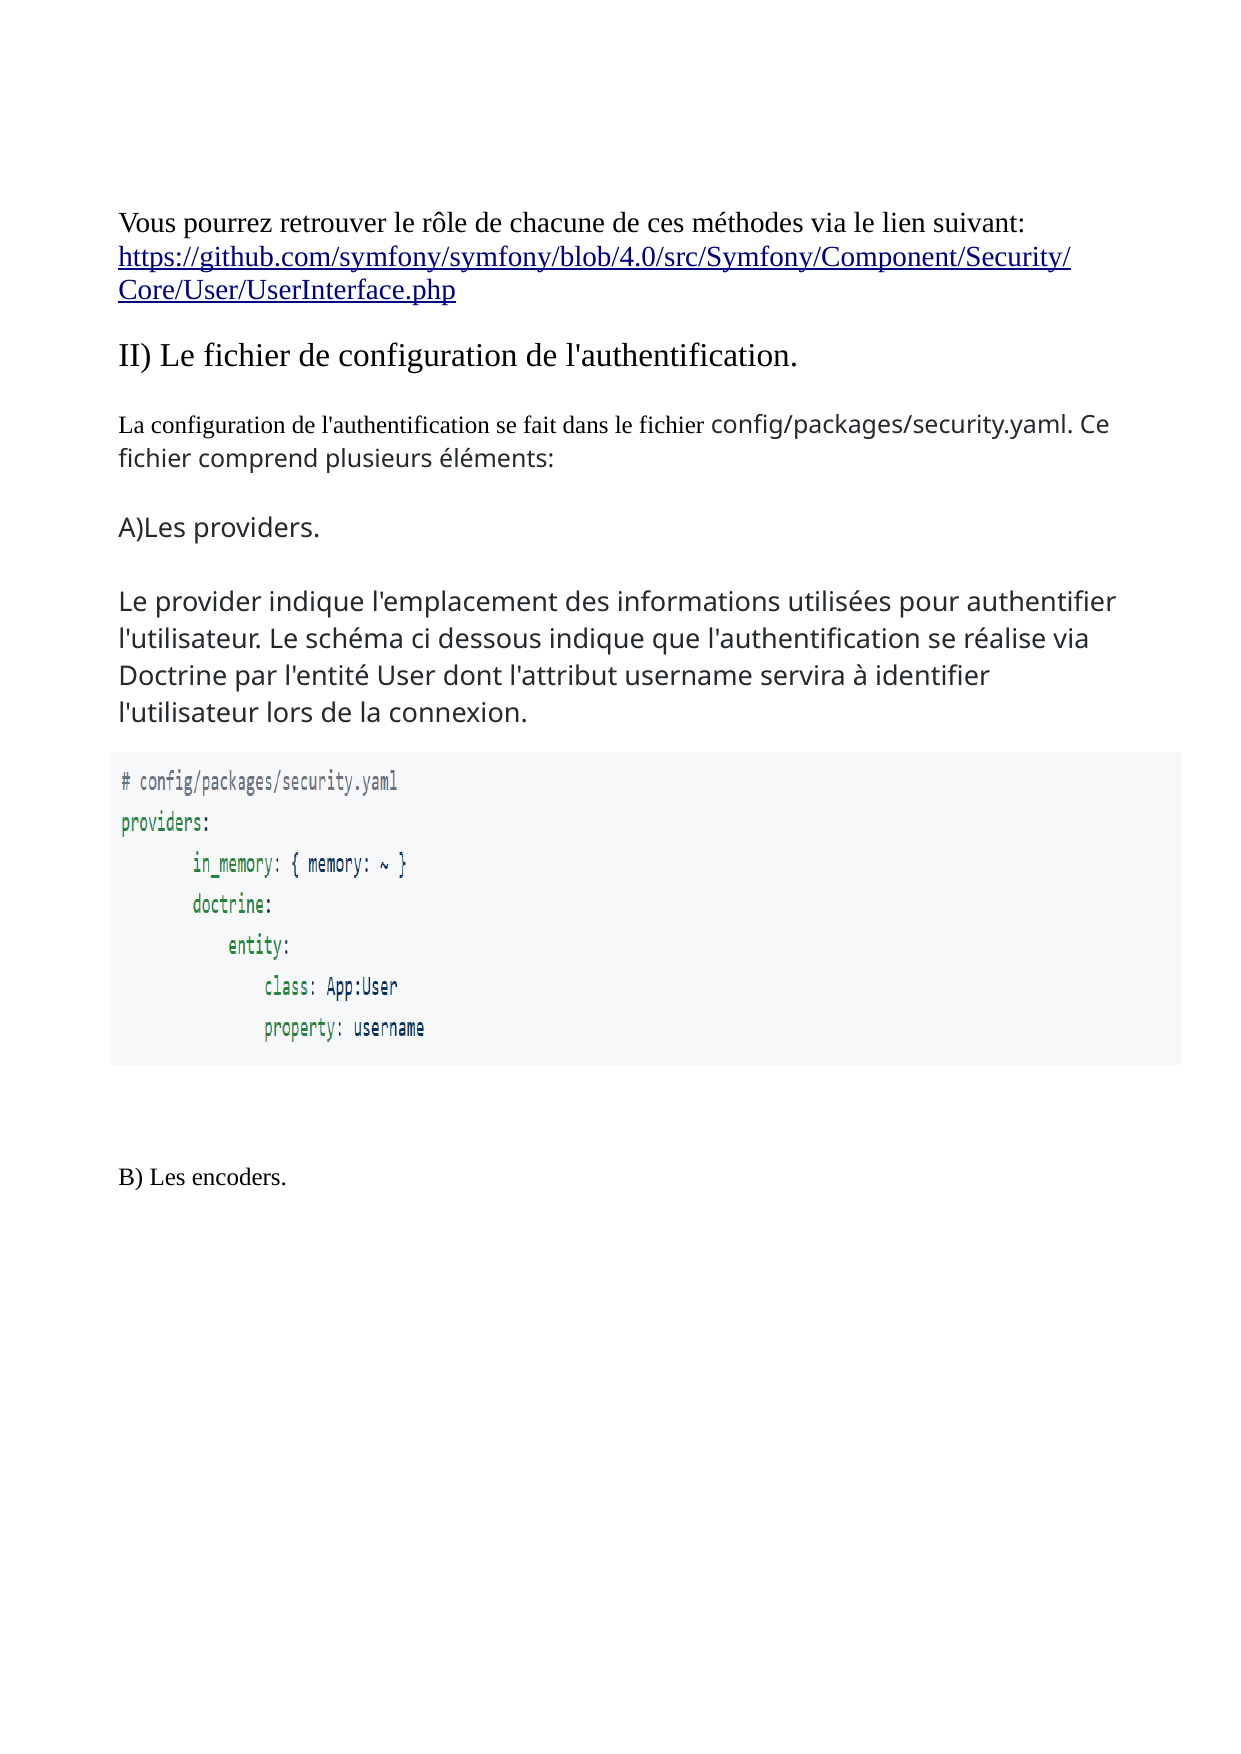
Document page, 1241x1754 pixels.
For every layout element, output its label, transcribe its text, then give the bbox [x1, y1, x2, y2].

picture [111, 752, 1182, 1065]
text Le provider indique l'emplacement des informations utilisées pour authentifier l'utilisateur. Le schéma ci dessous indique que l'authentification se réalise via Doctrine par l'entité User dont l'attribut username servira à identifier l'utilisateur lors de la connexion. [118, 583, 1122, 730]
text A)Les providers. [118, 509, 1122, 546]
text II) Le fichier de configuration de l'authentification. [118, 335, 1122, 373]
text B) Les encoders. [118, 1162, 1122, 1190]
text La configuration de l'authentification se fait dans le fichier config/packages/security.yaml. Ce fichier comprend plusieurs éléments: [118, 407, 1122, 475]
text Vous pourrez retrouver le rôle de chacune de ces méthodes via le lien suivant: https://github.com/symfony/symfony/blob/4.0/src/Symfony/Component/Security/Core/User/UserInterface.php [118, 205, 1122, 306]
